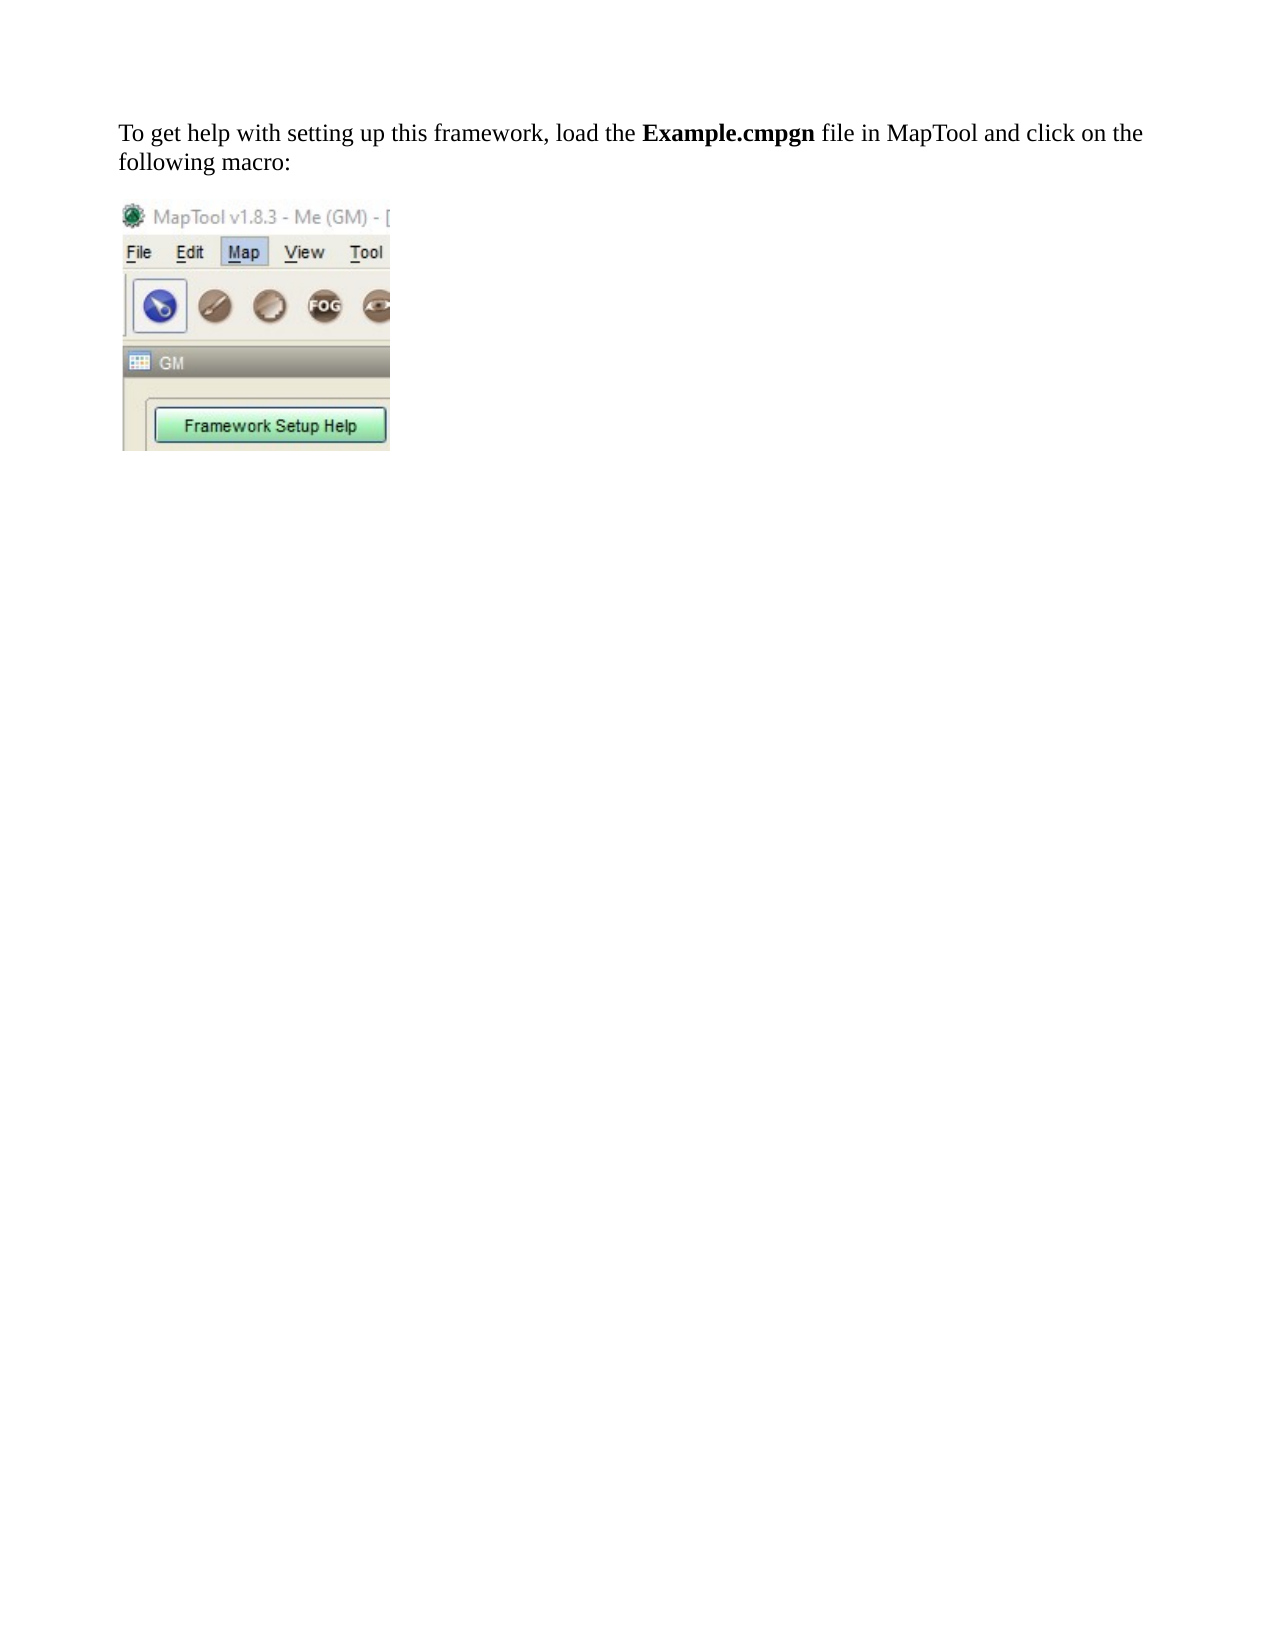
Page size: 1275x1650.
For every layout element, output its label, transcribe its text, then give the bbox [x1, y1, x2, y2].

picture [122, 199, 390, 451]
text To get help with setting up this framework, load the Example.cmpgn file in MapTool and click on the following macro: [118, 118, 1157, 508]
